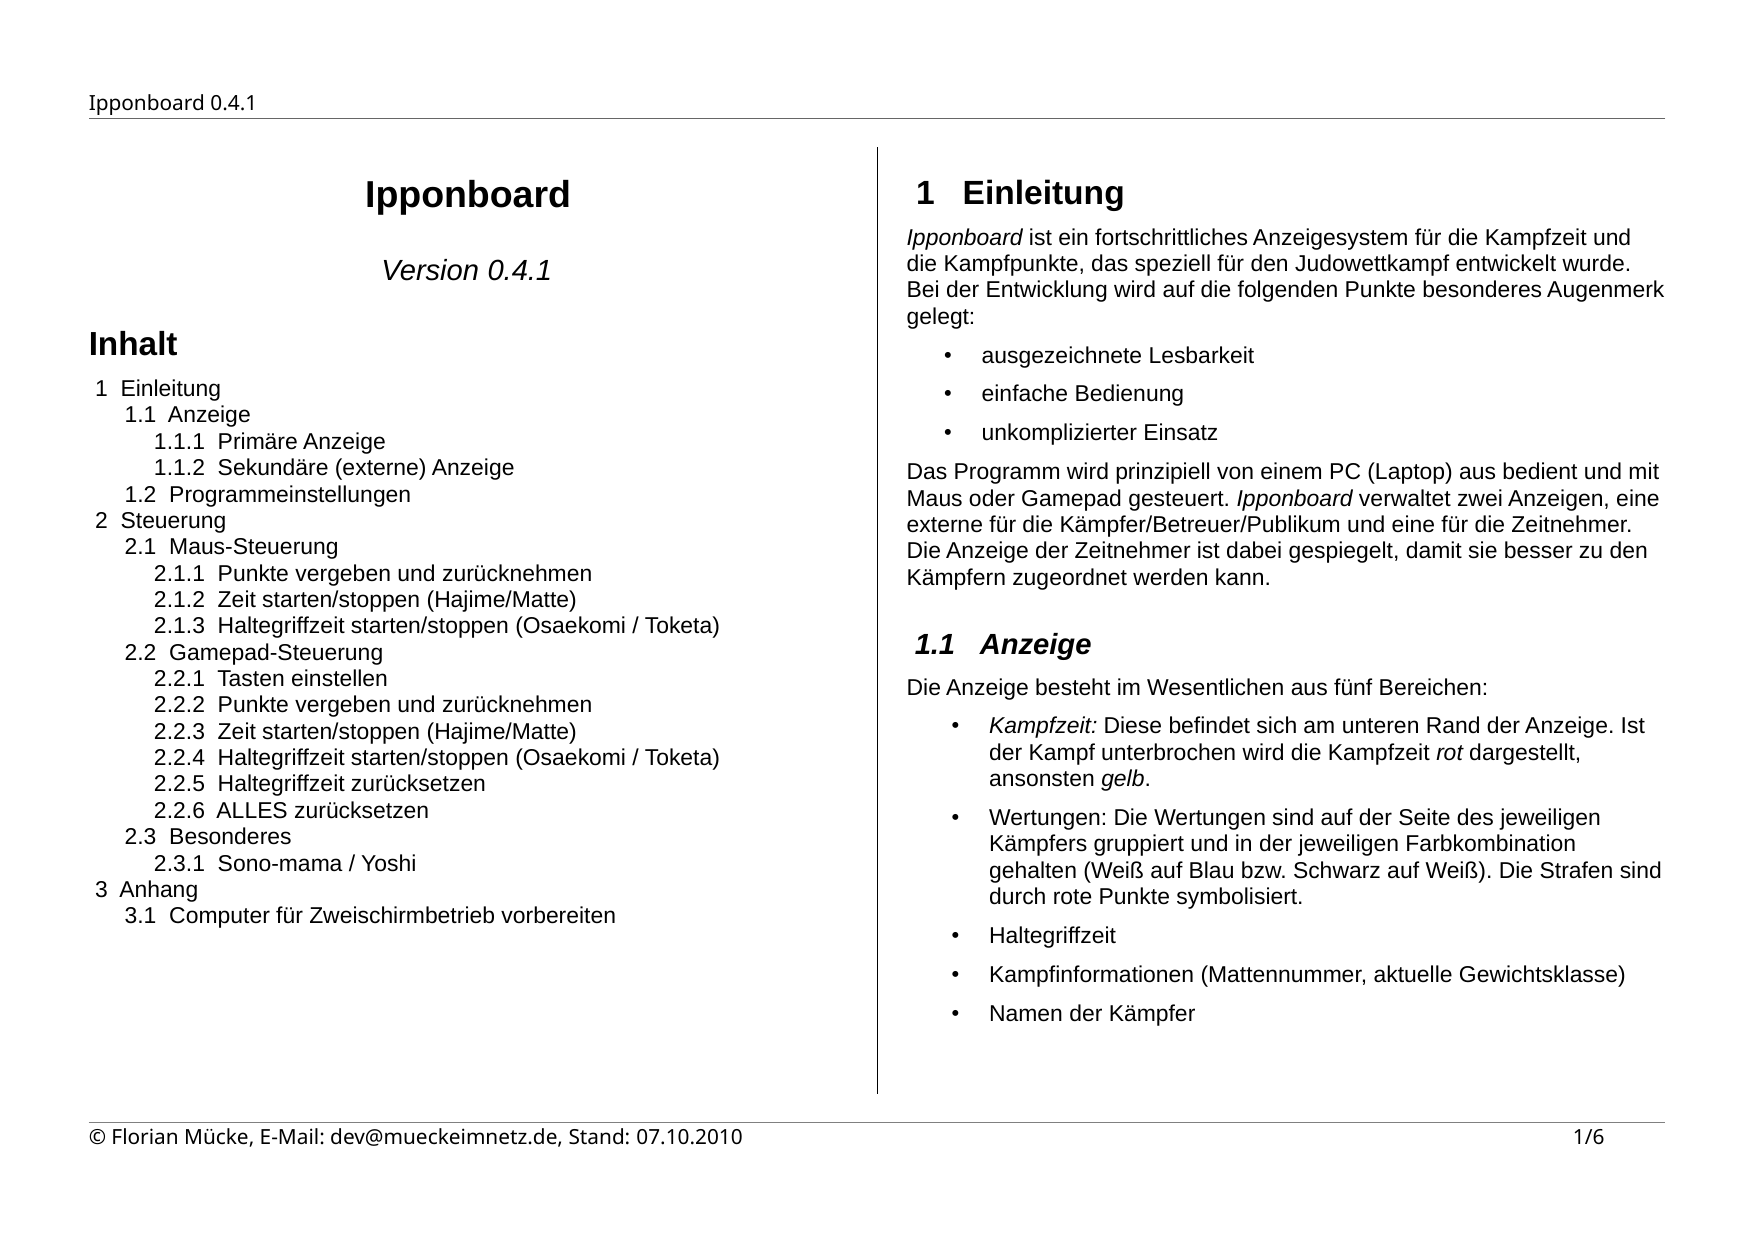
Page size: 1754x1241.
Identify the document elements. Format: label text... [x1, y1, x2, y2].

list Namen der Kämpfer [951, 999, 1665, 1026]
text 2.2.4 Haltegriffzeit starten/stoppen (Osaekomi / Toketa) [147, 744, 847, 770]
list unkomplizierter Einsatz [944, 419, 1665, 446]
text 2 Steuerung [88, 507, 847, 533]
title Ipponboard [88, 172, 847, 216]
text 2.3 Besonderes [118, 823, 847, 849]
text 2.3.1 Sono-mama / Yoshi [147, 849, 847, 876]
text 1 Einleitung [88, 375, 847, 401]
text 2.2 Gamepad-Steuerung [118, 639, 847, 665]
subtitle Inhalt [88, 324, 847, 363]
list Kampfzeit: Diese befindet sich am unteren Rand der Anzeige. Ist der Kampf unterbrochen wird die Kampfzeit rot dargestellt, ansonsten gelb. [951, 712, 1665, 791]
list einfache Bedienung [944, 380, 1665, 407]
text Ipponboard ist ein fortschrittliches Anzeigesystem für die Kampfzeit und die Kampfpunkte, das speziell für den Judowettkampf entwickelt wurde. Bei der Entwicklung wird auf die folgenden Punkte besonderes Augenmerk gelegt: [906, 224, 1665, 329]
list ausgezeichnete Lesbarkeit [944, 342, 1665, 368]
text Das Programm wird prinzipiell von einem PC (Laptop) aus bedient und mit Maus oder Gamepad gesteuert. Ipponboard verwaltet zwei Anzeigen, eine externe für die Kämpfer/Betreuer/Publikum und eine für die Zeitnehmer. Die Anzeige der Zeitnehmer ist dabei gespiegelt, damit sie besser zu den Kämpfern zugeordnet werden kann. [906, 458, 1665, 590]
subtitle Einleitung [906, 172, 1665, 211]
text 2.2.5 Haltegriffzeit zurücksetzen [147, 770, 847, 797]
text 2.2.1 Tasten einstellen [147, 665, 847, 691]
text 2.1 Maus-Steuerung [118, 533, 847, 559]
text 1.1 Anzeige [118, 401, 847, 428]
text 2.2.2 Punkte vergeben und zurücknehmen [147, 691, 847, 718]
list Kampfinformationen (Mattennummer, aktuelle Gewichtsklasse) [951, 961, 1665, 987]
text 2.1.1 Punkte vergeben und zurücknehmen [147, 559, 847, 586]
subtitle Version 0.4.1 [88, 253, 847, 287]
list Wertungen: Die Wertungen sind auf der Seite des jeweiligen Kämpfers gruppiert und in der jeweiligen Farbkombination gehalten (Weiß auf Blau bzw. Schwarz auf Weiß). Die Strafen sind durch rote Punkte symbolisiert. [951, 804, 1665, 909]
text 2.2.3 Zeit starten/stoppen (Hajime/Matte) [147, 718, 847, 744]
text 2.1.2 Zeit starten/stoppen (Hajime/Matte) [147, 586, 847, 612]
list Haltegriffzeit [951, 922, 1665, 948]
text 2.2.6 ALLES zurücksetzen [147, 797, 847, 823]
text Die Anzeige besteht im Wesentlichen aus fünf Bereichen: [906, 673, 1665, 700]
text 3.1 Computer für Zweischirmbetrieb vorbereiten [118, 902, 847, 928]
text 1.1.2 Sekundäre (externe) Anzeige [147, 454, 847, 481]
subtitle Anzeige [906, 627, 1665, 661]
text 2.1.3 Haltegriffzeit starten/stoppen (Osaekomi / Toketa) [147, 612, 847, 639]
text 1.1.1 Primäre Anzeige [147, 428, 847, 454]
text 1.2 Programmeinstellungen [118, 481, 847, 507]
text 3 Anhang [88, 876, 847, 902]
